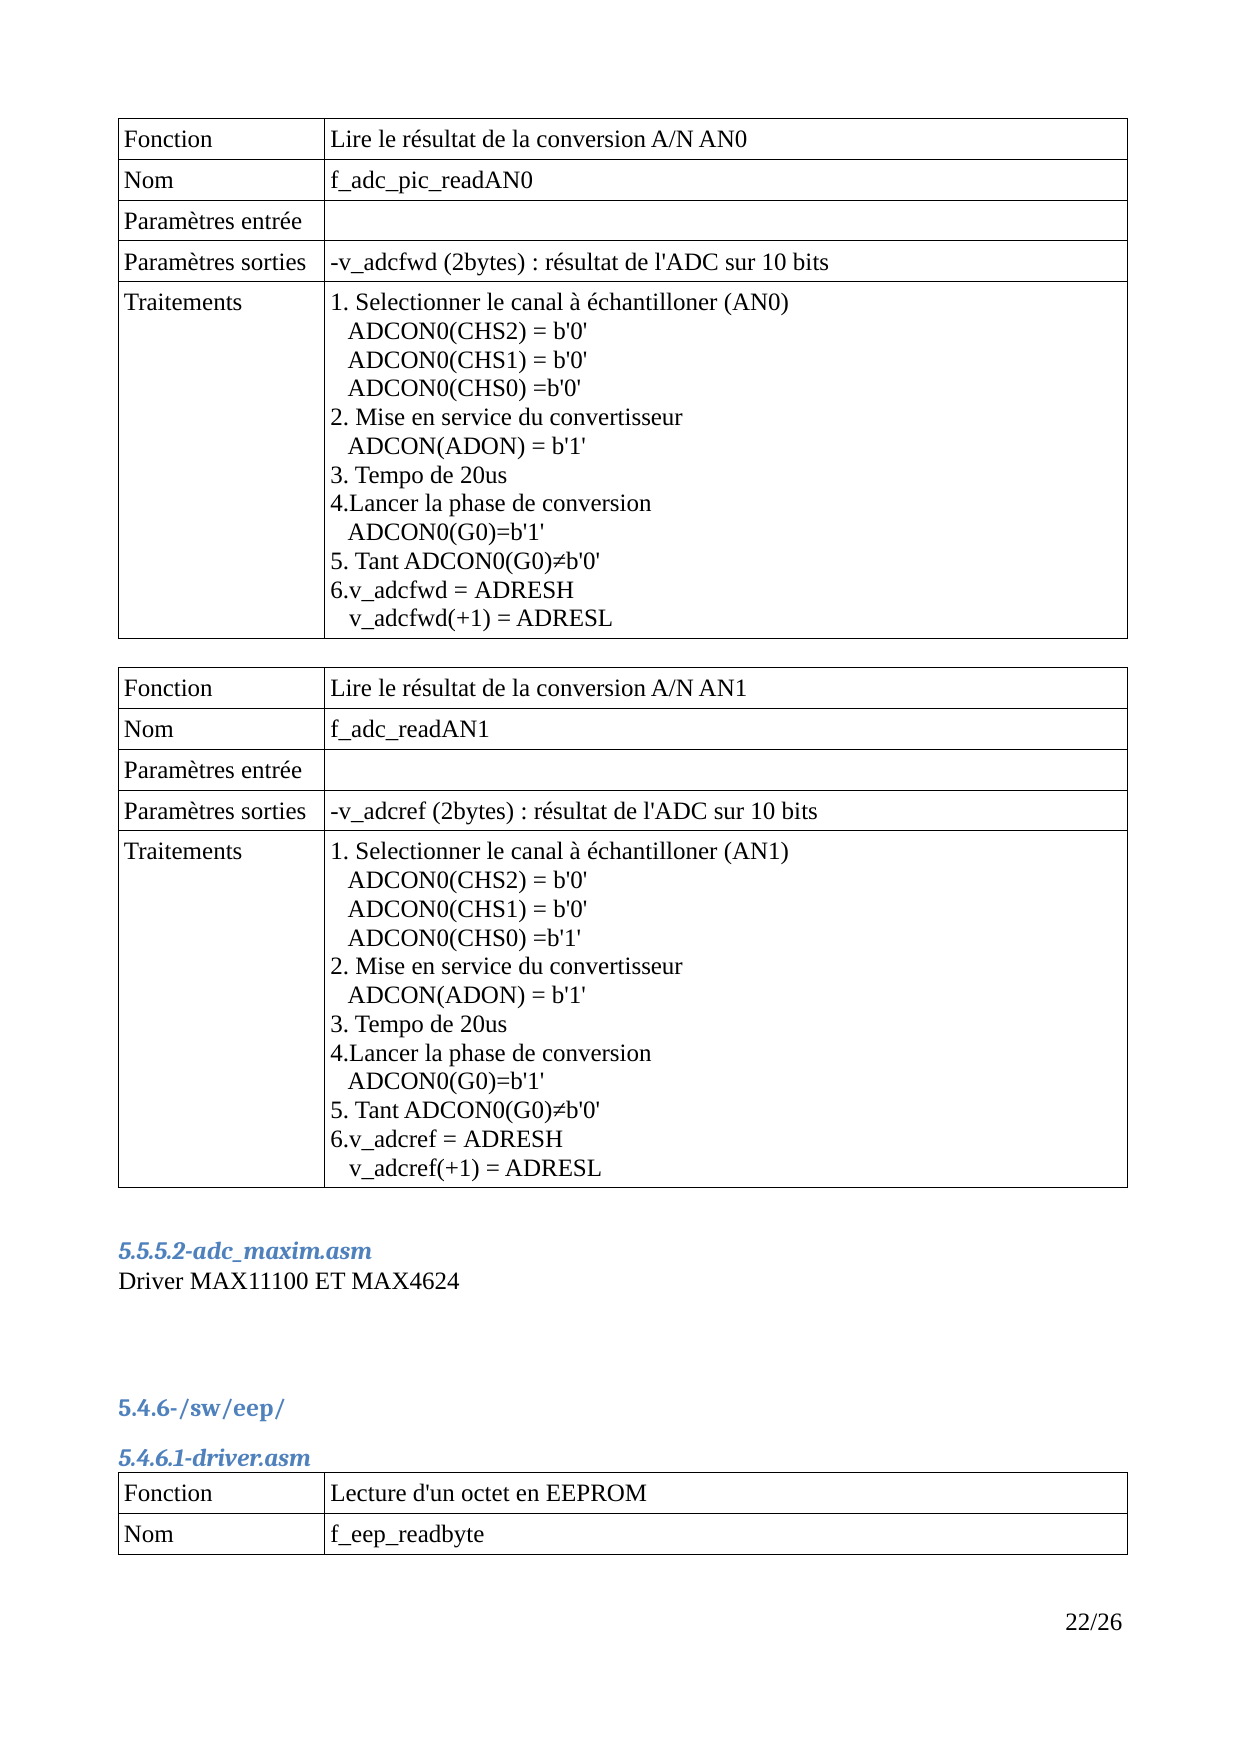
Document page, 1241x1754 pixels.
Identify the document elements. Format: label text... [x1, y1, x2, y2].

subtitle 5.4.6.1-driver.asm [118, 1443, 1122, 1472]
table_cell Paramètres entrée [119, 750, 324, 789]
table_header Fonction [119, 668, 324, 708]
table_cell [325, 750, 1127, 789]
subtitle 5.4.6-/sw/eep/ [118, 1394, 1122, 1423]
table_header Fonction [119, 1473, 324, 1513]
table_header Lire le résultat de la conversion A/N AN0 [325, 119, 1127, 159]
table_cell 1. Selectionner le canal à échantilloner (AN0) ADCON0(CHS2) = b'0' ADCON0(CHS1) = b'0' ADCON0(CHS0) =b'0' 2. Mise en service du convertisseur ADCON(ADON) = b'1' 3. Tempo de 20us 4.Lancer la phase de conversion ADCON0(G0)=b'1' 5. Tant ADCON0(G0)≠b'0' 6.v_adcfwd = ADRESH v_adcfwd(+1) = ADRESL [325, 282, 1127, 638]
table_header Lire le résultat de la conversion A/N AN1 [325, 668, 1127, 708]
table_cell Paramètres sorties [119, 241, 324, 281]
table_header Lecture d'un octet en EEPROM [325, 1473, 1127, 1513]
table_cell Nom [119, 1514, 324, 1554]
table_header Fonction [119, 119, 324, 159]
table_cell -v_adcref (2bytes) : résultat de l'ADC sur 10 bits [325, 791, 1127, 830]
table_cell -v_adcfwd (2bytes) : résultat de l'ADC sur 10 bits [325, 241, 1127, 281]
table_cell Nom [119, 160, 324, 199]
table_cell f_eep_readbyte [325, 1514, 1127, 1554]
table_cell Paramètres sorties [119, 791, 324, 830]
table_cell Traitements [119, 282, 324, 638]
table_cell f_adc_pic_readAN0 [325, 160, 1127, 199]
table_cell f_adc_readAN1 [325, 709, 1127, 749]
table_cell Traitements [119, 831, 324, 1187]
subtitle 5.5.5.2-adc_maxim.asm [118, 1237, 1122, 1266]
table_cell [325, 201, 1127, 240]
table_cell Paramètres entrée [119, 201, 324, 240]
table_cell 1. Selectionner le canal à échantilloner (AN1) ADCON0(CHS2) = b'0' ADCON0(CHS1) = b'0' ADCON0(CHS0) =b'1' 2. Mise en service du convertisseur ADCON(ADON) = b'1' 3. Tempo de 20us 4.Lancer la phase de conversion ADCON0(G0)=b'1' 5. Tant ADCON0(G0)≠b'0' 6.v_adcref = ADRESH v_adcref(+1) = ADRESL [325, 831, 1127, 1187]
table_cell Nom [119, 709, 324, 749]
text Driver MAX11100 ET MAX4624 [118, 1266, 1122, 1295]
